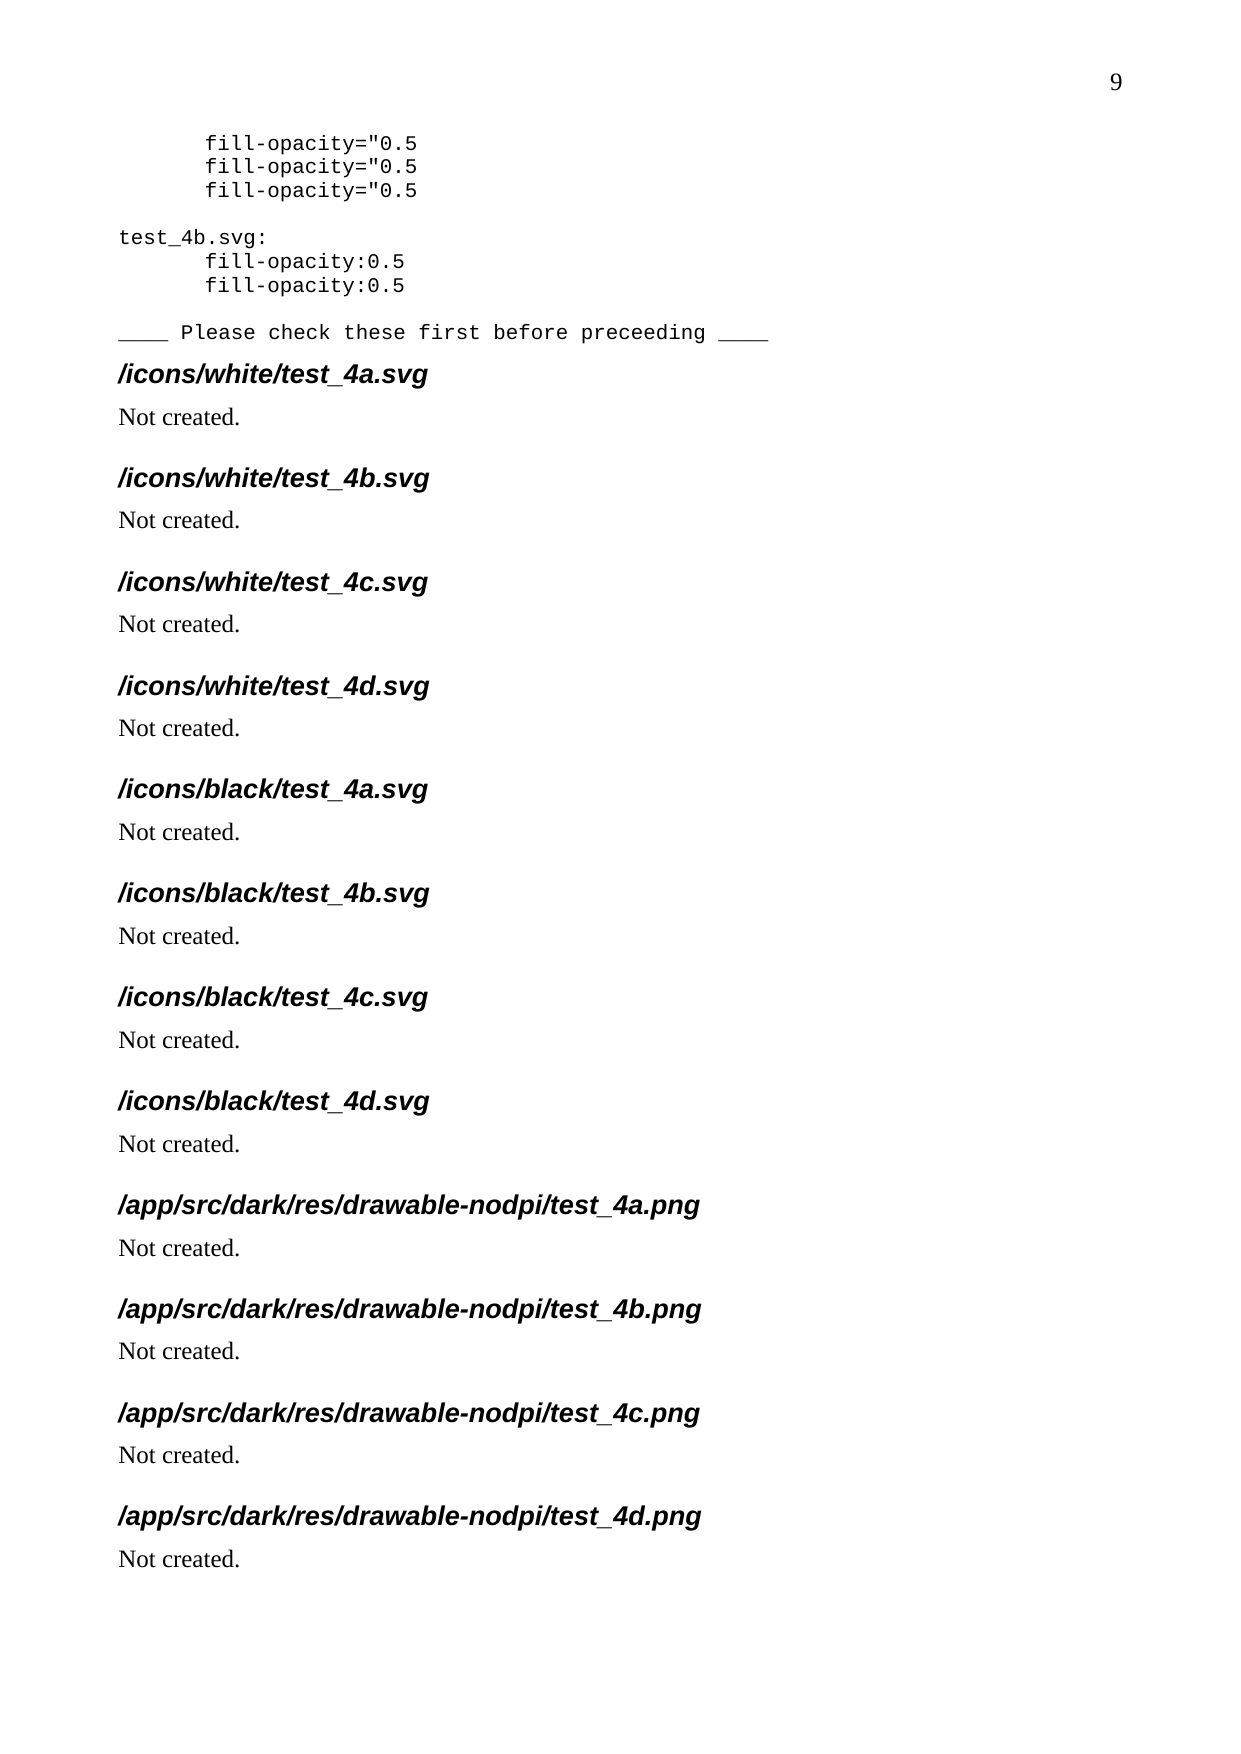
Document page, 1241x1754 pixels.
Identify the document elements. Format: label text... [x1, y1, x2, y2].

table_header fill-opacity="0.5 fill-opacity="0.5 fill-opacity="0.5 test_4b.svg: fill-opacity:0.5 fill-opacity:0.5 ____ Please check these first before preceeding ____ [118, 133, 1122, 346]
text Not created. [118, 1025, 1122, 1054]
subtitle /icons/white/test_4a.svg [118, 358, 1122, 389]
text Not created. [118, 1544, 1122, 1573]
text Not created. [118, 506, 1122, 534]
text Not created. [118, 609, 1122, 638]
subtitle /icons/black/test_4c.svg [118, 981, 1122, 1012]
subtitle /app/src/dark/res/drawable-nodpi/test_4a.png [118, 1189, 1122, 1220]
text Not created. [118, 1129, 1122, 1157]
text Not created. [118, 1336, 1122, 1365]
text Not created. [118, 713, 1122, 742]
subtitle /icons/black/test_4d.svg [118, 1085, 1122, 1116]
subtitle /icons/white/test_4b.svg [118, 462, 1122, 493]
text Not created. [118, 921, 1122, 950]
subtitle /icons/black/test_4b.svg [118, 877, 1122, 908]
subtitle /icons/white/test_4d.svg [118, 669, 1122, 701]
subtitle /icons/white/test_4c.svg [118, 566, 1122, 597]
subtitle /app/src/dark/res/drawable-nodpi/test_4d.png [118, 1500, 1122, 1532]
text Not created. [118, 402, 1122, 431]
text Not created. [118, 817, 1122, 846]
text Not created. [118, 1233, 1122, 1261]
subtitle /app/src/dark/res/drawable-nodpi/test_4b.png [118, 1293, 1122, 1324]
subtitle /app/src/dark/res/drawable-nodpi/test_4c.png [118, 1397, 1122, 1428]
text Not created. [118, 1440, 1122, 1469]
subtitle /icons/black/test_4a.svg [118, 773, 1122, 805]
